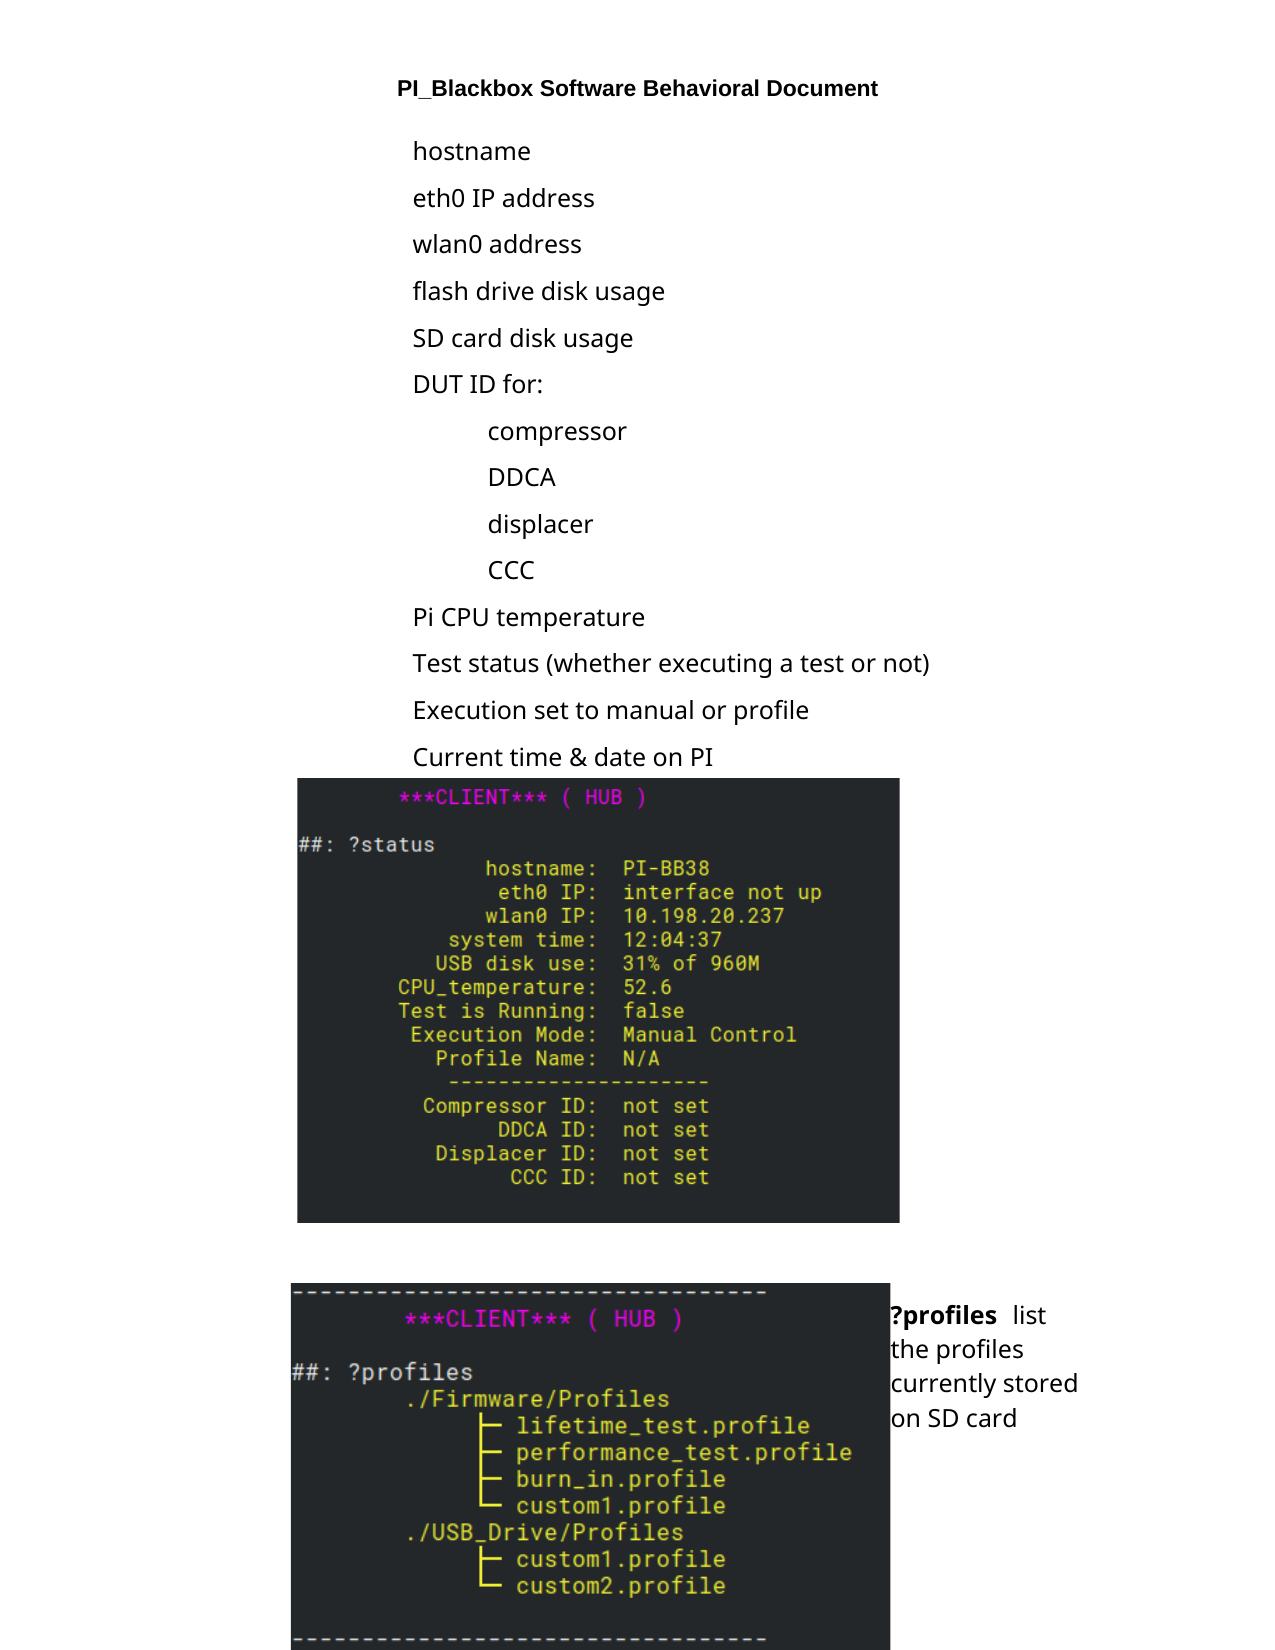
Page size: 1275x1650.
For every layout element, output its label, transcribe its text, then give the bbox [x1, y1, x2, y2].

text compressor [187, 413, 1087, 447]
text wlan0 address [187, 227, 1087, 261]
text DDCA [187, 460, 1087, 494]
text SD card disk usage [187, 320, 1087, 354]
text DUT ID for: [187, 367, 1087, 401]
text Test status (whether executing a test or not) [187, 646, 1087, 680]
text flash drive disk usage [187, 274, 1087, 308]
text Pi CPU temperature [187, 599, 1087, 634]
text ?profiles list the profiles currently stored on SD card [891, 1298, 1087, 1434]
picture [290, 1283, 891, 1650]
text Current time & date on PI [187, 739, 1087, 773]
text eth0 IP address [187, 181, 1087, 214]
text Execution set to manual or profile [187, 693, 1087, 727]
picture [297, 778, 900, 1223]
text CCC [187, 553, 1087, 587]
text displacer [187, 506, 1087, 541]
text [187, 1298, 290, 1434]
text hostname [187, 134, 1087, 168]
